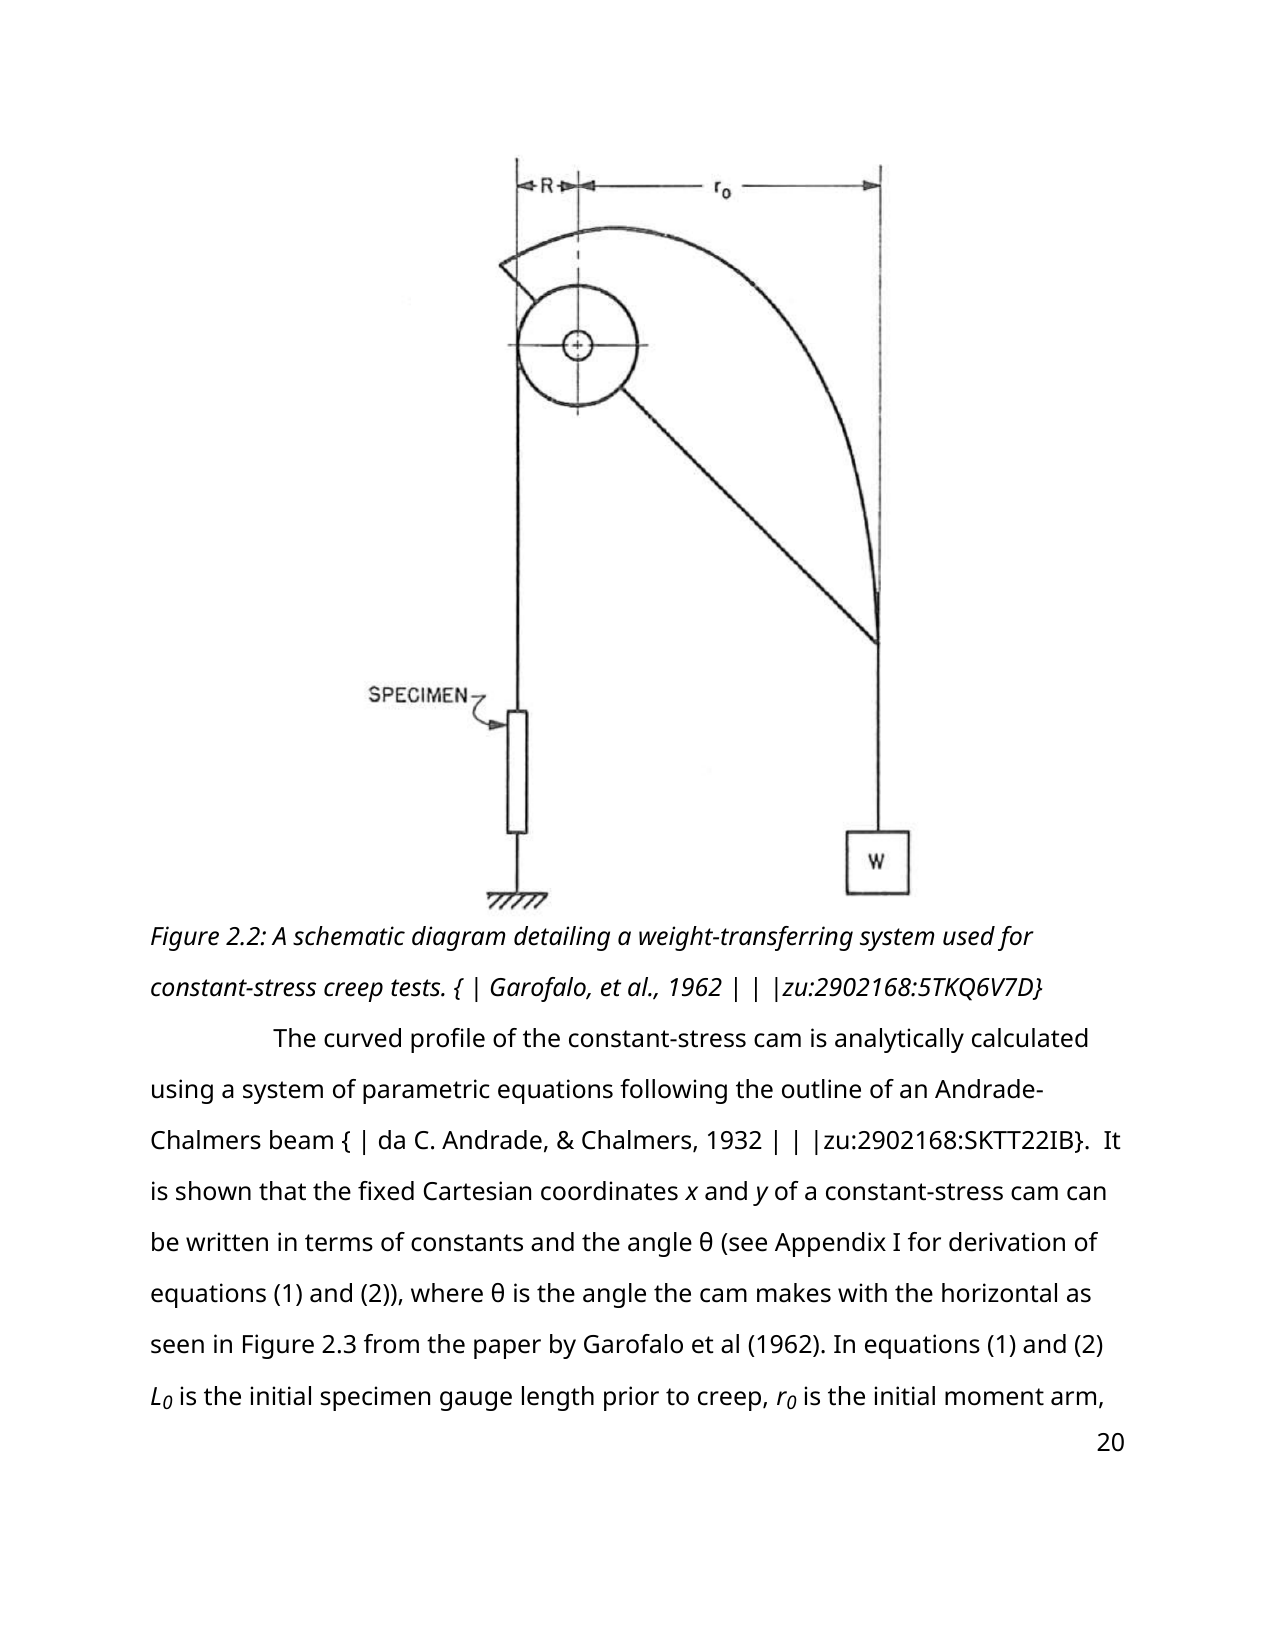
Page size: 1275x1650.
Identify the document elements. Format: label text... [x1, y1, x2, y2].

text Figure 2.2: A schematic diagram detailing a weight-transferring system used for constant-stress creep tests. { | Garofalo, et al., 1962 | | |zu:2902168:5TKQ6V7D} [150, 919, 1125, 1004]
picture [349, 150, 926, 919]
text The curved profile of the constant-stress cam is analytically calculated using a system of parametric equations following the outline of an Andrade-Chalmers beam { | da C. Andrade, & Chalmers, 1932 | | |zu:2902168:SKTT22IB}. It is shown that the fixed Cartesian coordinates x and y of a constant-stress cam can be written in terms of constants and the angle θ (see Appendix I for derivation of equations (1) and (2)), where θ is the angle the cam makes with the horizontal as seen in Figure 2.3 from the paper by Garofalo et al (1962). In equations (1) and (2) L0 is the initial specimen gauge length prior to creep, r0 is the initial moment arm, [150, 1021, 1125, 1414]
